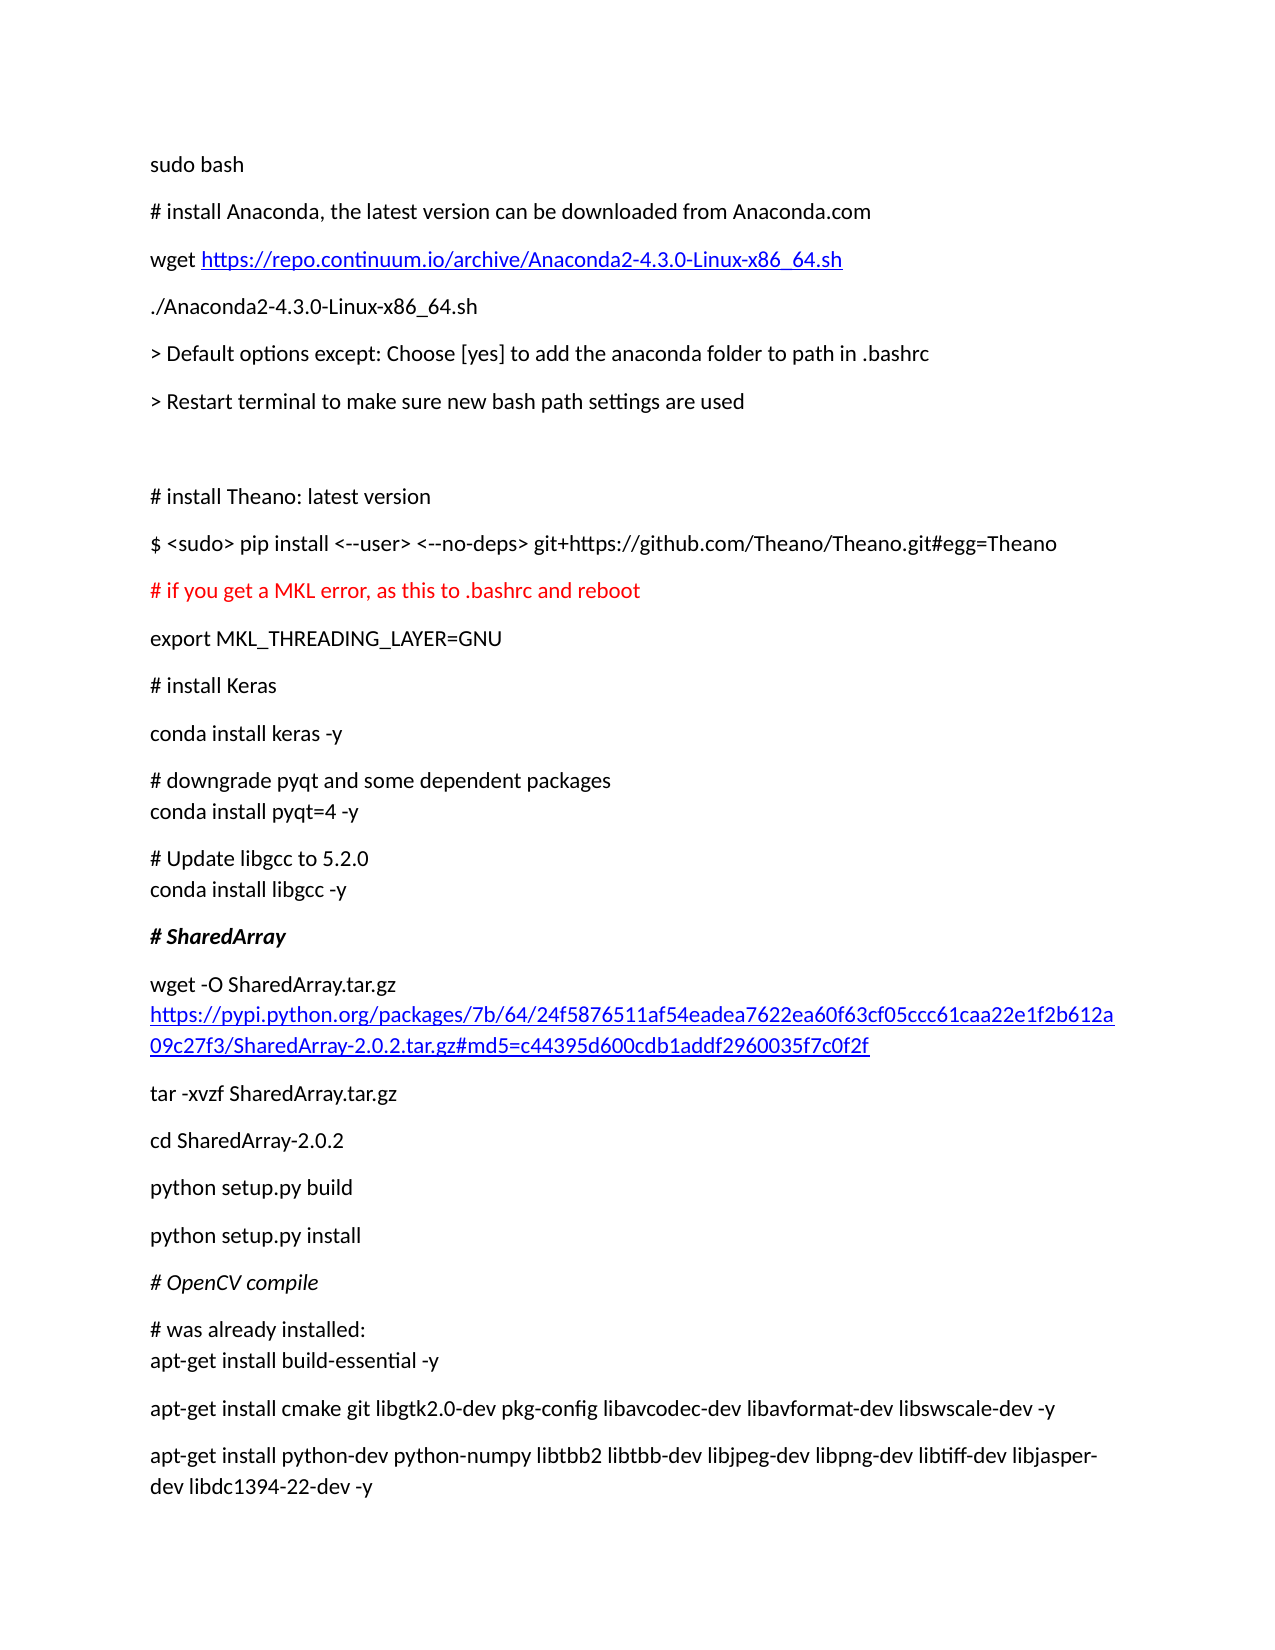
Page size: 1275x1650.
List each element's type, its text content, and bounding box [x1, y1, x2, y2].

text wget https://repo.continuum.io/archive/Anaconda2-4.3.0-Linux-x86_64.sh [150, 245, 1125, 273]
text python setup.py install [150, 1221, 1125, 1249]
text export MKL_THREADING_LAYER=GNU [150, 624, 1125, 652]
text # if you get a MKL error, as this to .bashrc and reboot [150, 577, 1125, 604]
text # install Theano: latest version [150, 482, 1125, 510]
text ./Anaconda2-4.3.0-Linux-x86_64.sh [150, 292, 1125, 320]
text > Restart terminal to make sure new bash path settings are used [150, 387, 1125, 415]
text apt-get install cmake git libgtk2.0-dev pkg-config libavcodec-dev libavformat-dev libswscale-dev -y [150, 1394, 1125, 1422]
text conda install keras -y [150, 719, 1125, 747]
text wget -O SharedArray.tar.gz https://pypi.python.org/packages/7b/64/24f5876511af54eadea7622ea60f63cf05ccc61caa22e1f2b612a09c27f3/SharedArray-2.0.2.tar.gz#md5=c44395d600cdb1addf2960035f7c0f2f [150, 970, 1125, 1059]
text # Update libgcc to 5.2.0 conda install libgcc -y [150, 844, 1125, 903]
text # was already installed: apt-get install build-essential -y [150, 1316, 1125, 1374]
text # install Keras [150, 671, 1125, 699]
text python setup.py build [150, 1173, 1125, 1201]
text tar -xvzf SharedArray.tar.gz [150, 1079, 1125, 1107]
text sudo bash [150, 150, 1125, 178]
text apt-get install python-dev python-numpy libtbb2 libtbb-dev libjpeg-dev libpng-dev libtiff-dev libjasper-dev libdc1394-22-dev -y [150, 1441, 1125, 1500]
text # downgrade pyqt and some dependent packages conda install pyqt=4 -y [150, 766, 1125, 825]
text # SharedArray [150, 922, 1125, 950]
text $ <sudo> pip install <--user> <--no-deps> git+https://github.com/Theano/Theano.git#egg=Theano [150, 529, 1125, 557]
text # install Anaconda, the latest version can be downloaded from Anaconda.com [150, 197, 1125, 225]
text # OpenCV compile [150, 1268, 1125, 1296]
text > Default options except: Choose [yes] to add the anaconda folder to path in .bashrc [150, 339, 1125, 368]
text cd SharedArray-2.0.2 [150, 1126, 1125, 1154]
